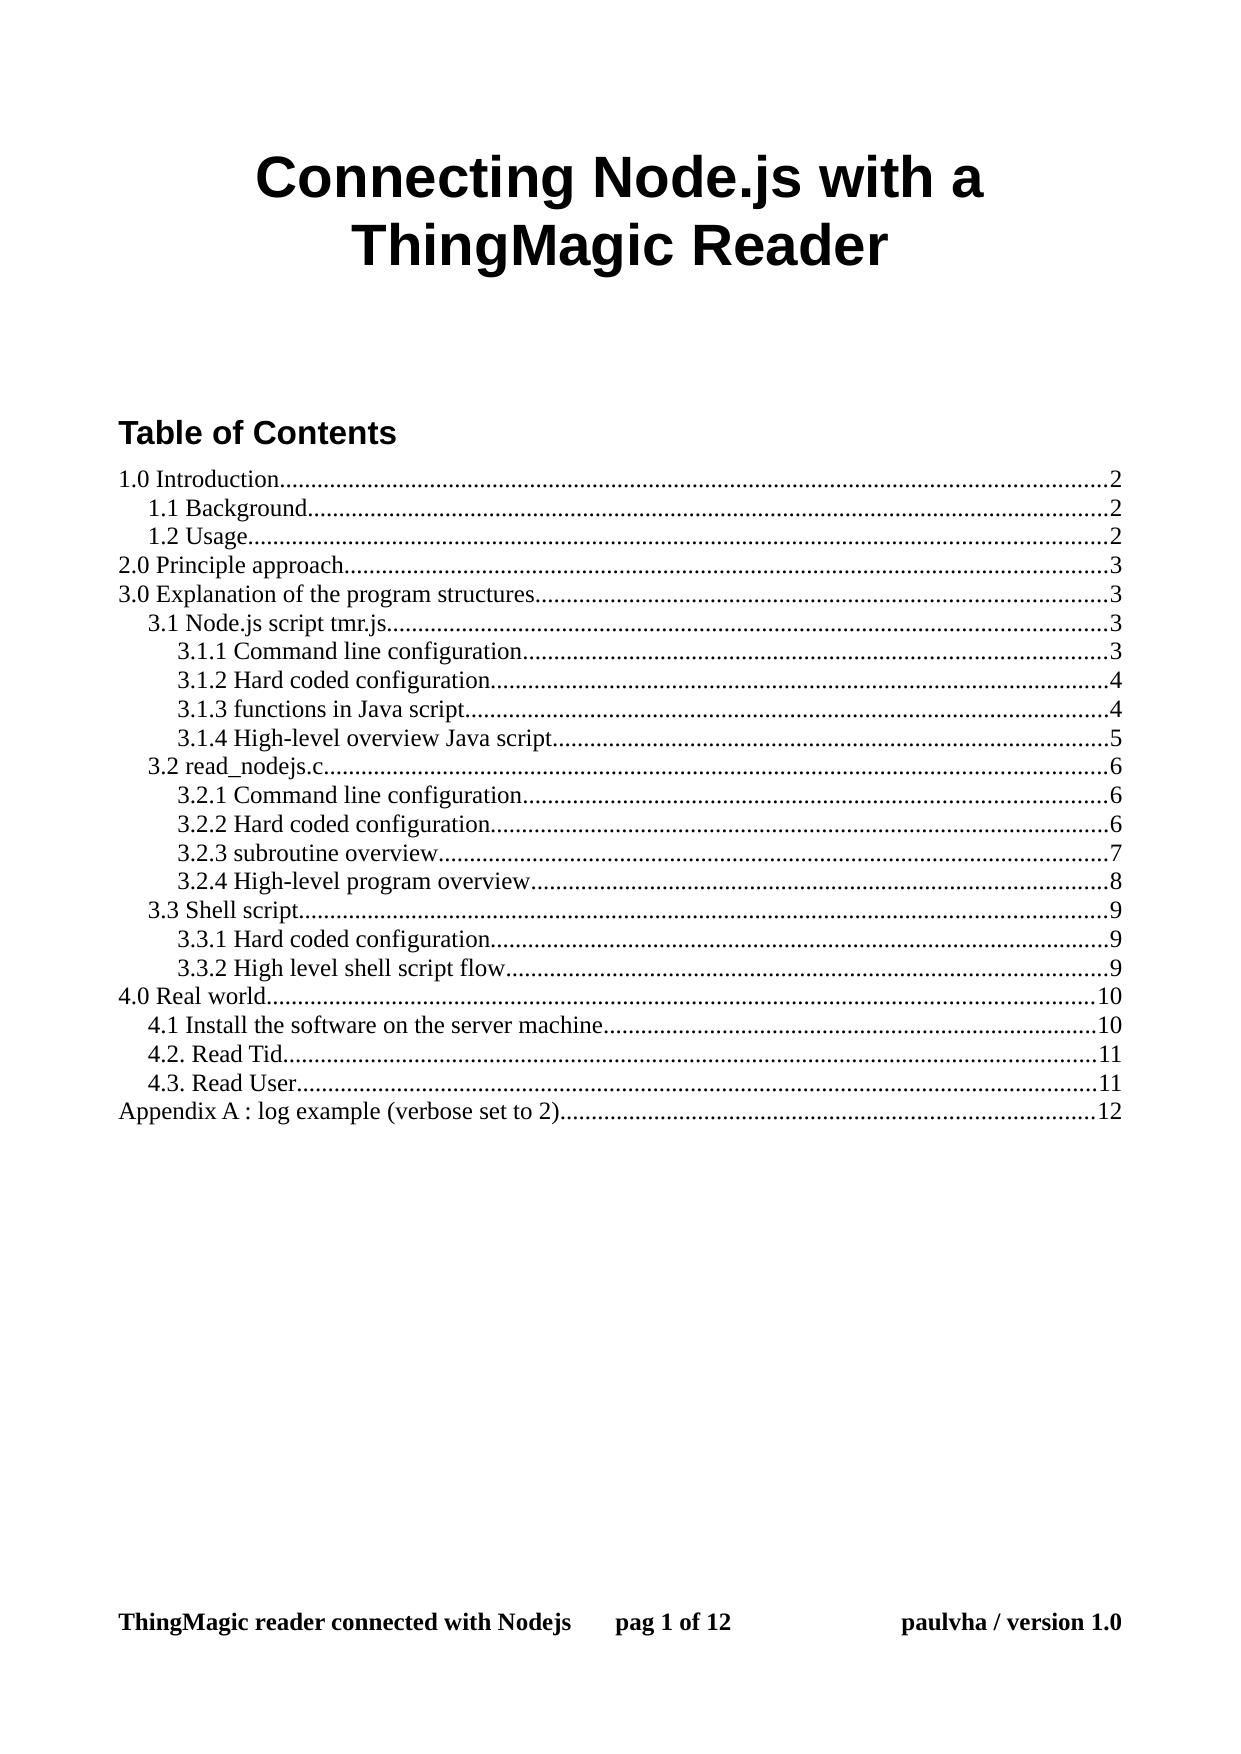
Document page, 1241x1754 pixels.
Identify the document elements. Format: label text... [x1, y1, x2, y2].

text 3.2.3 subroutine overview 7 [177, 838, 1122, 866]
text 3.1 Node.js script tmr.js 3 [148, 608, 1122, 636]
text 3.2.4 High-level program overview 8 [177, 866, 1122, 895]
text 3.1.4 High-level overview Java script 5 [177, 723, 1122, 751]
text 4.3. Read User 11 [148, 1068, 1122, 1096]
text 1.1 Background 2 [148, 493, 1122, 521]
text 3.1.3 functions in Java script 4 [177, 694, 1122, 723]
text 3.3.1 Hard coded configuration 9 [177, 924, 1122, 953]
text 3.1.2 Hard coded configuration 4 [177, 665, 1122, 694]
text 4.0 Real world.. 10 [118, 981, 1122, 1010]
text 4.2. Read Tid 11 [148, 1039, 1122, 1068]
text 3.0 Explanation of the program structures 3 [118, 579, 1122, 608]
text 3.3 Shell script 9 [148, 895, 1122, 924]
text 3.2.1 Command line configuration 6 [177, 780, 1122, 809]
text 4.1 Install the software on the server machine. 10 [148, 1010, 1122, 1039]
text 3.1.1 Command line configuration 3 [177, 636, 1122, 665]
subtitle Table of Contents [118, 413, 1122, 451]
text 1.0 Introduction 2 [118, 464, 1122, 493]
text 2.0 Principle approach 3 [118, 550, 1122, 579]
text 1.2 Usage 2 [148, 521, 1122, 550]
text 3.2 read_nodejs.c 6 [148, 751, 1122, 780]
title Connecting Node.js with a ThingMagic Reader [118, 143, 1122, 277]
text Appendix A : log example (verbose set to 2) 12 [118, 1096, 1122, 1125]
text 3.3.2 High level shell script flow 9 [177, 953, 1122, 981]
text 3.2.2 Hard coded configuration 6 [177, 809, 1122, 838]
